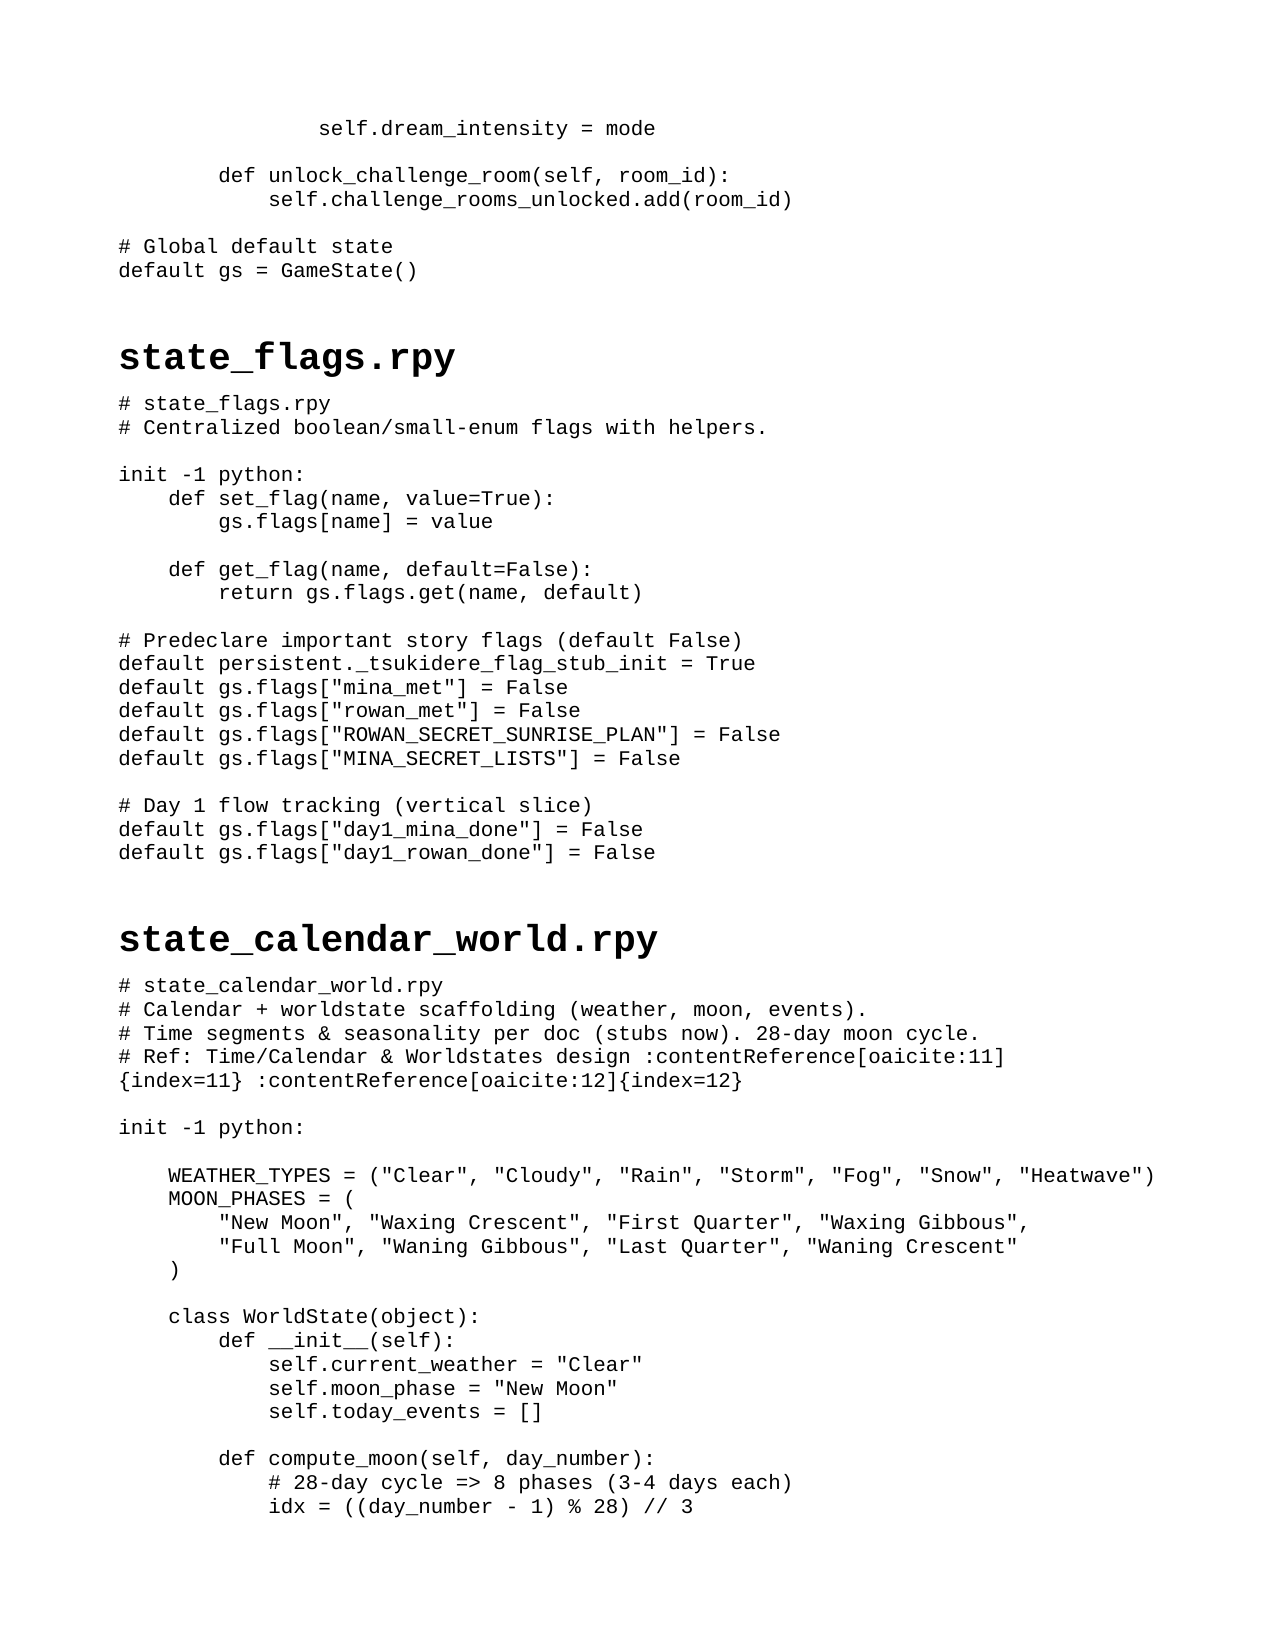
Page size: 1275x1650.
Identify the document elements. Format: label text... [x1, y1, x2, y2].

text idx = ((day_number - 1) % 28) // 3 [118, 1496, 1157, 1519]
text def unlock_challenge_room(self, room_id): [118, 165, 1157, 189]
text def set_flag(name, value=True): [118, 488, 1157, 511]
text self.current_weather = "Clear" [118, 1354, 1157, 1377]
text # state_calendar_world.rpy [118, 976, 1157, 999]
text "New Moon", "Waxing Crescent", "First Quarter", "Waxing Gibbous", [118, 1212, 1157, 1236]
text default gs.flags["MINA_SECRET_LISTS"] = False [118, 748, 1157, 771]
text # Time segments & seasonality per doc (stubs now). 28-day moon cycle. [118, 1023, 1157, 1046]
text gs.flags[name] = value [118, 511, 1157, 535]
text self.moon_phase = "New Moon" [118, 1377, 1157, 1401]
text def __init__(self): [118, 1330, 1157, 1354]
text ) [118, 1259, 1157, 1283]
text def get_flag(name, default=False): [118, 559, 1157, 582]
text init -1 python: [118, 464, 1157, 488]
text # Calendar + worldstate scaffolding (weather, moon, events). [118, 999, 1157, 1023]
text self.challenge_rooms_unlocked.add(room_id) [118, 189, 1157, 213]
text default gs = GameState() [118, 260, 1157, 284]
text def compute_moon(self, day_number): [118, 1448, 1157, 1472]
text MOON_PHASES = ( [118, 1188, 1157, 1212]
text # Ref: Time/Calendar & Worldstates design :contentReference[oaicite:11]{index=11} :contentReference[oaicite:12]{index=12} [118, 1046, 1157, 1094]
text default gs.flags["mina_met"] = False [118, 677, 1157, 701]
text default gs.flags["ROWAN_SECRET_SUNRISE_PLAN"] = False [118, 724, 1157, 748]
text # 28-day cycle => 8 phases (3-4 days each) [118, 1472, 1157, 1496]
text default gs.flags["day1_rowan_done"] = False [118, 842, 1157, 866]
text return gs.flags.get(name, default) [118, 582, 1157, 606]
text default gs.flags["day1_mina_done"] = False [118, 819, 1157, 842]
subtitle state_flags.rpy [118, 338, 1157, 381]
text WEATHER_TYPES = ("Clear", "Cloudy", "Rain", "Storm", "Fog", "Snow", "Heatwave") [118, 1165, 1157, 1188]
text # Predeclare important story flags (default False) [118, 629, 1157, 653]
text default gs.flags["rowan_met"] = False [118, 701, 1157, 724]
text "Full Moon", "Waning Gibbous", "Last Quarter", "Waning Crescent" [118, 1236, 1157, 1259]
text # Centralized boolean/small-enum flags with helpers. [118, 417, 1157, 440]
text # state_flags.rpy [118, 393, 1157, 417]
subtitle state_calendar_world.rpy [118, 921, 1157, 963]
text init -1 python: [118, 1117, 1157, 1141]
text self.today_events = [] [118, 1401, 1157, 1425]
text class WorldState(object): [118, 1307, 1157, 1330]
text default persistent._tsukidere_flag_stub_init = True [118, 653, 1157, 677]
text # Global default state [118, 236, 1157, 260]
text # Day 1 flow tracking (vertical slice) [118, 795, 1157, 819]
text self.dream_intensity = mode [118, 118, 1157, 142]
